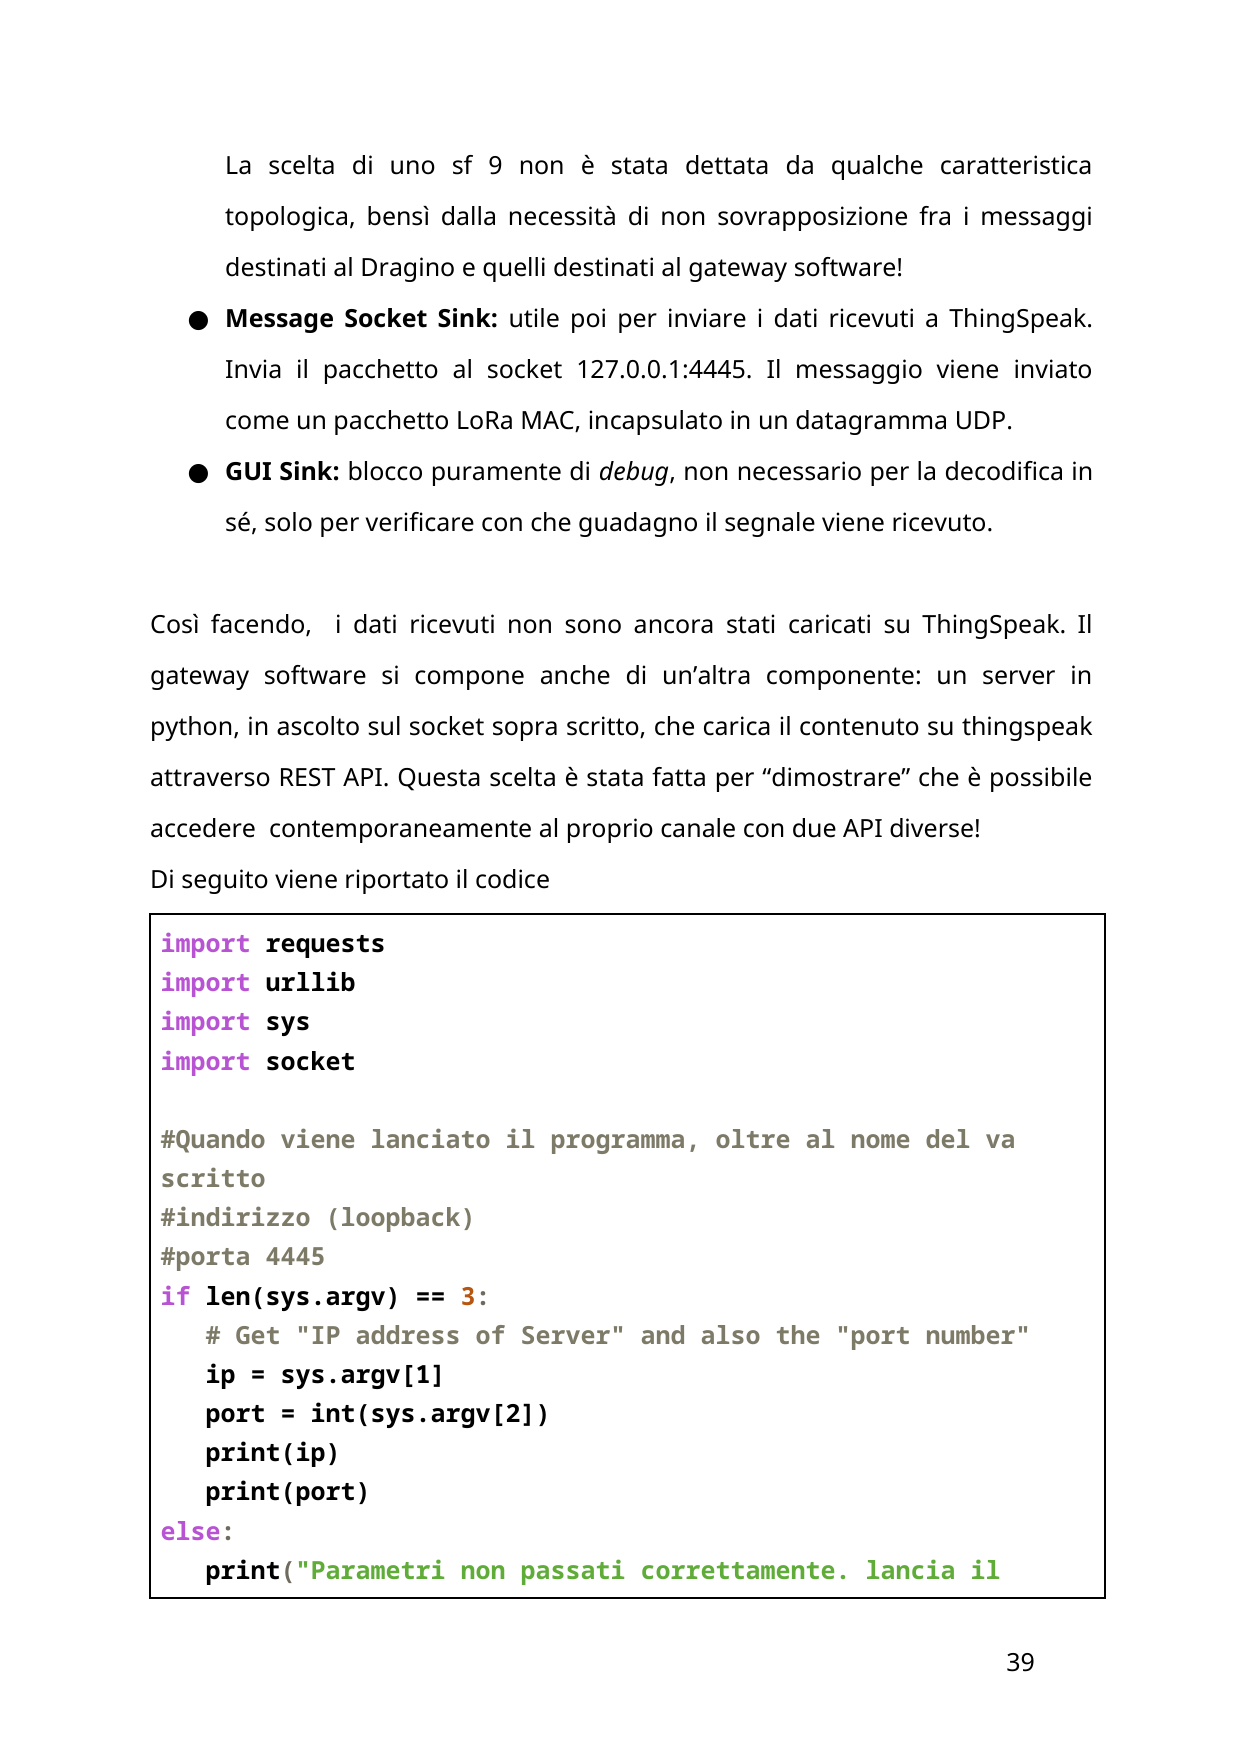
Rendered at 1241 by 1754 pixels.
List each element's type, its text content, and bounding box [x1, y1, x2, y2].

text Di seguito viene riportato il codice [150, 862, 1094, 896]
table_header import requests import urllib import sys import socket #Quando viene lanciato il programma, oltre al nome del va scritto #indirizzo (loopback) #porta 4445 if len(sys.argv) == 3: # Get "IP address of Server" and also the "port number" ip = sys.argv[1] port = int(sys.argv[2]) print(ip) print(port) else: print("Parametri non passati correttamente. lancia il [151, 915, 1104, 1597]
list Message Socket Sink: utile poi per inviare i dati ricevuti a ThingSpeak. Invia il pacchetto al socket 127.0.0.1:4445. Il messaggio viene inviato come un pacchetto LoRa MAC, incapsulato in un datagramma UDP. [187, 301, 1094, 437]
text Così facendo, i dati ricevuti non sono ancora stati caricati su ThingSpeak. Il gateway software si compone anche di un’altra componente: un server in python, in ascolto sul socket sopra scritto, che carica il contenuto su thingspeak attraverso REST API. Questa scelta è stata fatta per “dimostrare” che è possibile accedere contemporaneamente al proprio canale con due API diverse! [150, 607, 1094, 845]
text La scelta di uno sf 9 non è stata dettata da qualche caratteristica topologica, bensì dalla necessità di non sovrapposizione fra i messaggi destinati al Dragino e quelli destinati al gateway software! [225, 148, 1094, 284]
list GUI Sink: blocco puramente di debug, non necessario per la decodifica in sé, solo per verificare con che guadagno il segnale viene ricevuto. [187, 454, 1094, 539]
